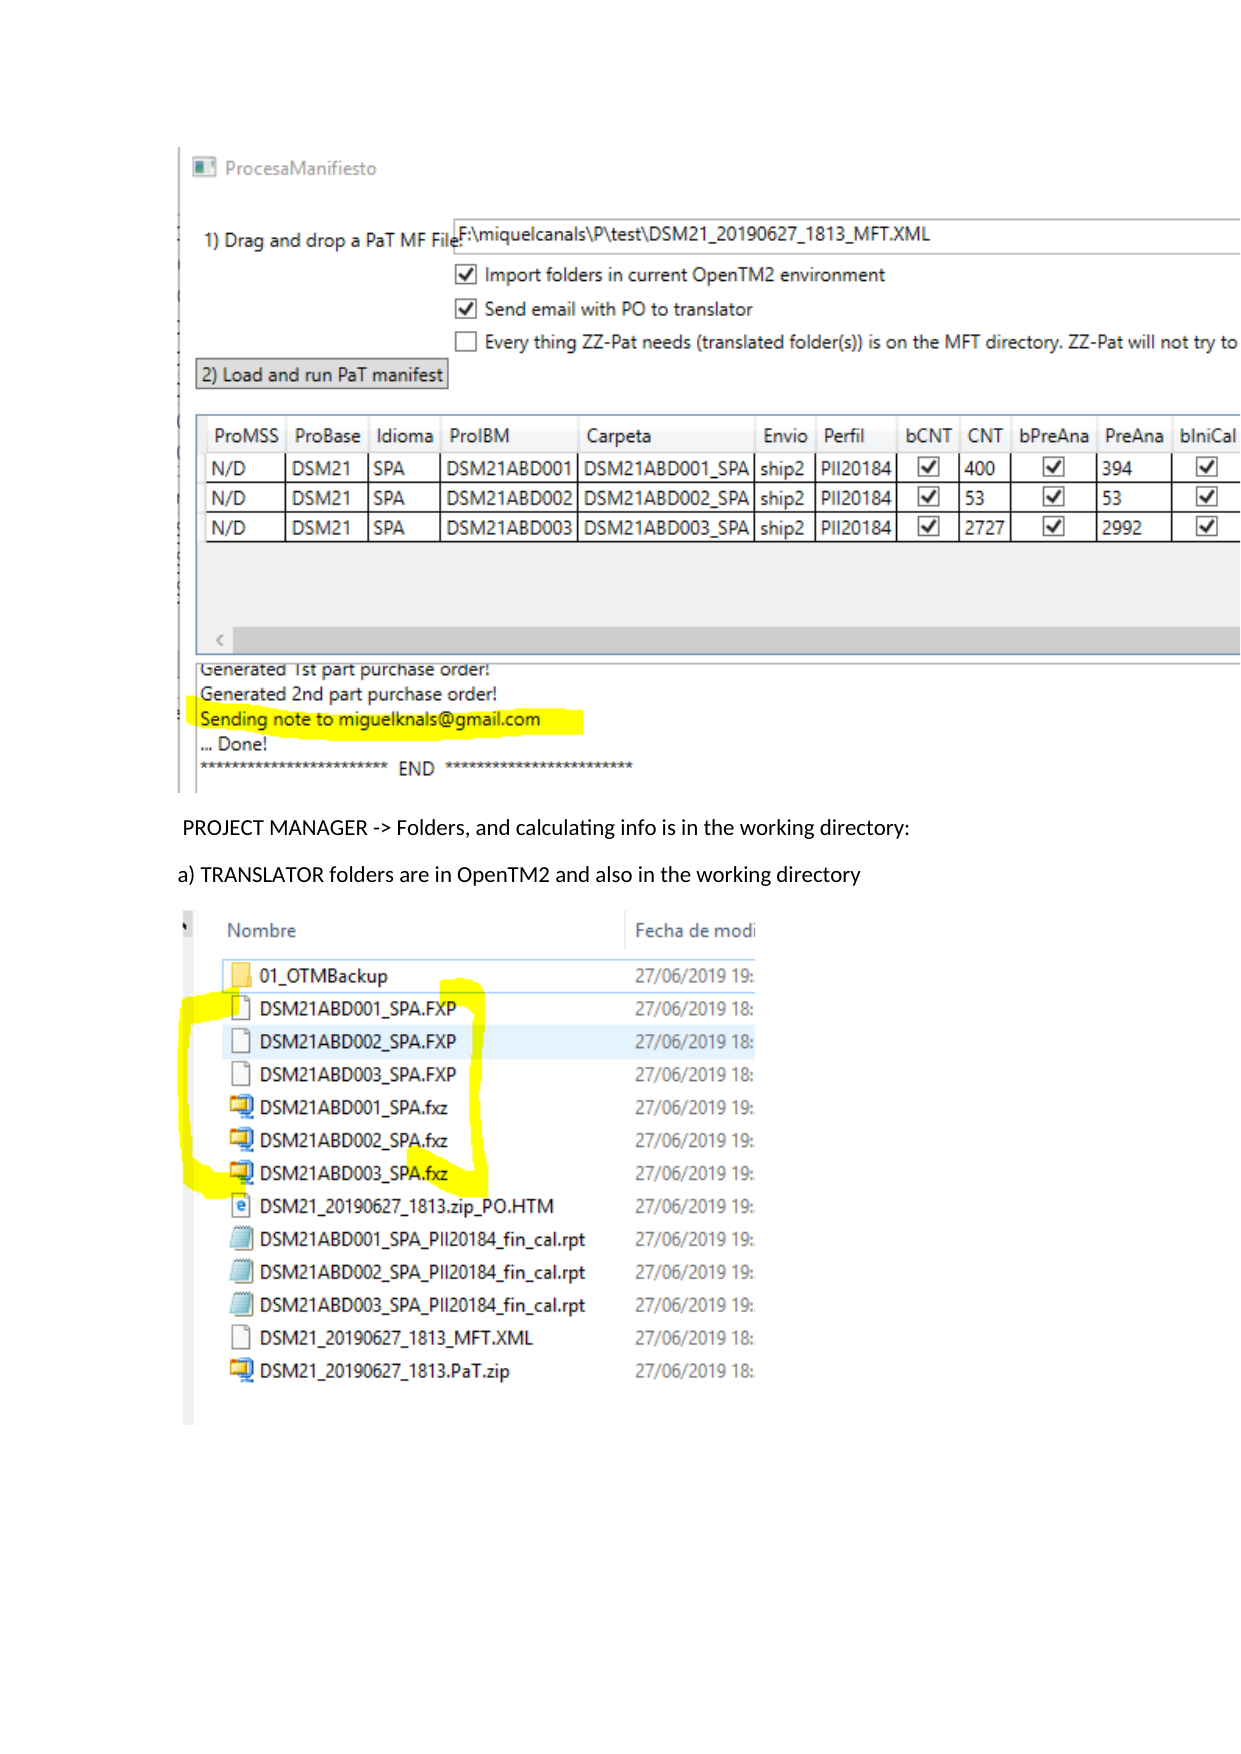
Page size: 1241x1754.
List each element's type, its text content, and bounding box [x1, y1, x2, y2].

text PROJECT MANAGER -> Folders, and calculating info is in the working directory: [177, 813, 1063, 841]
picture [177, 907, 756, 1425]
text a) TRANSLATOR folders are in OpenTM2 and also in the working directory [177, 860, 1063, 888]
picture [177, 147, 1241, 793]
